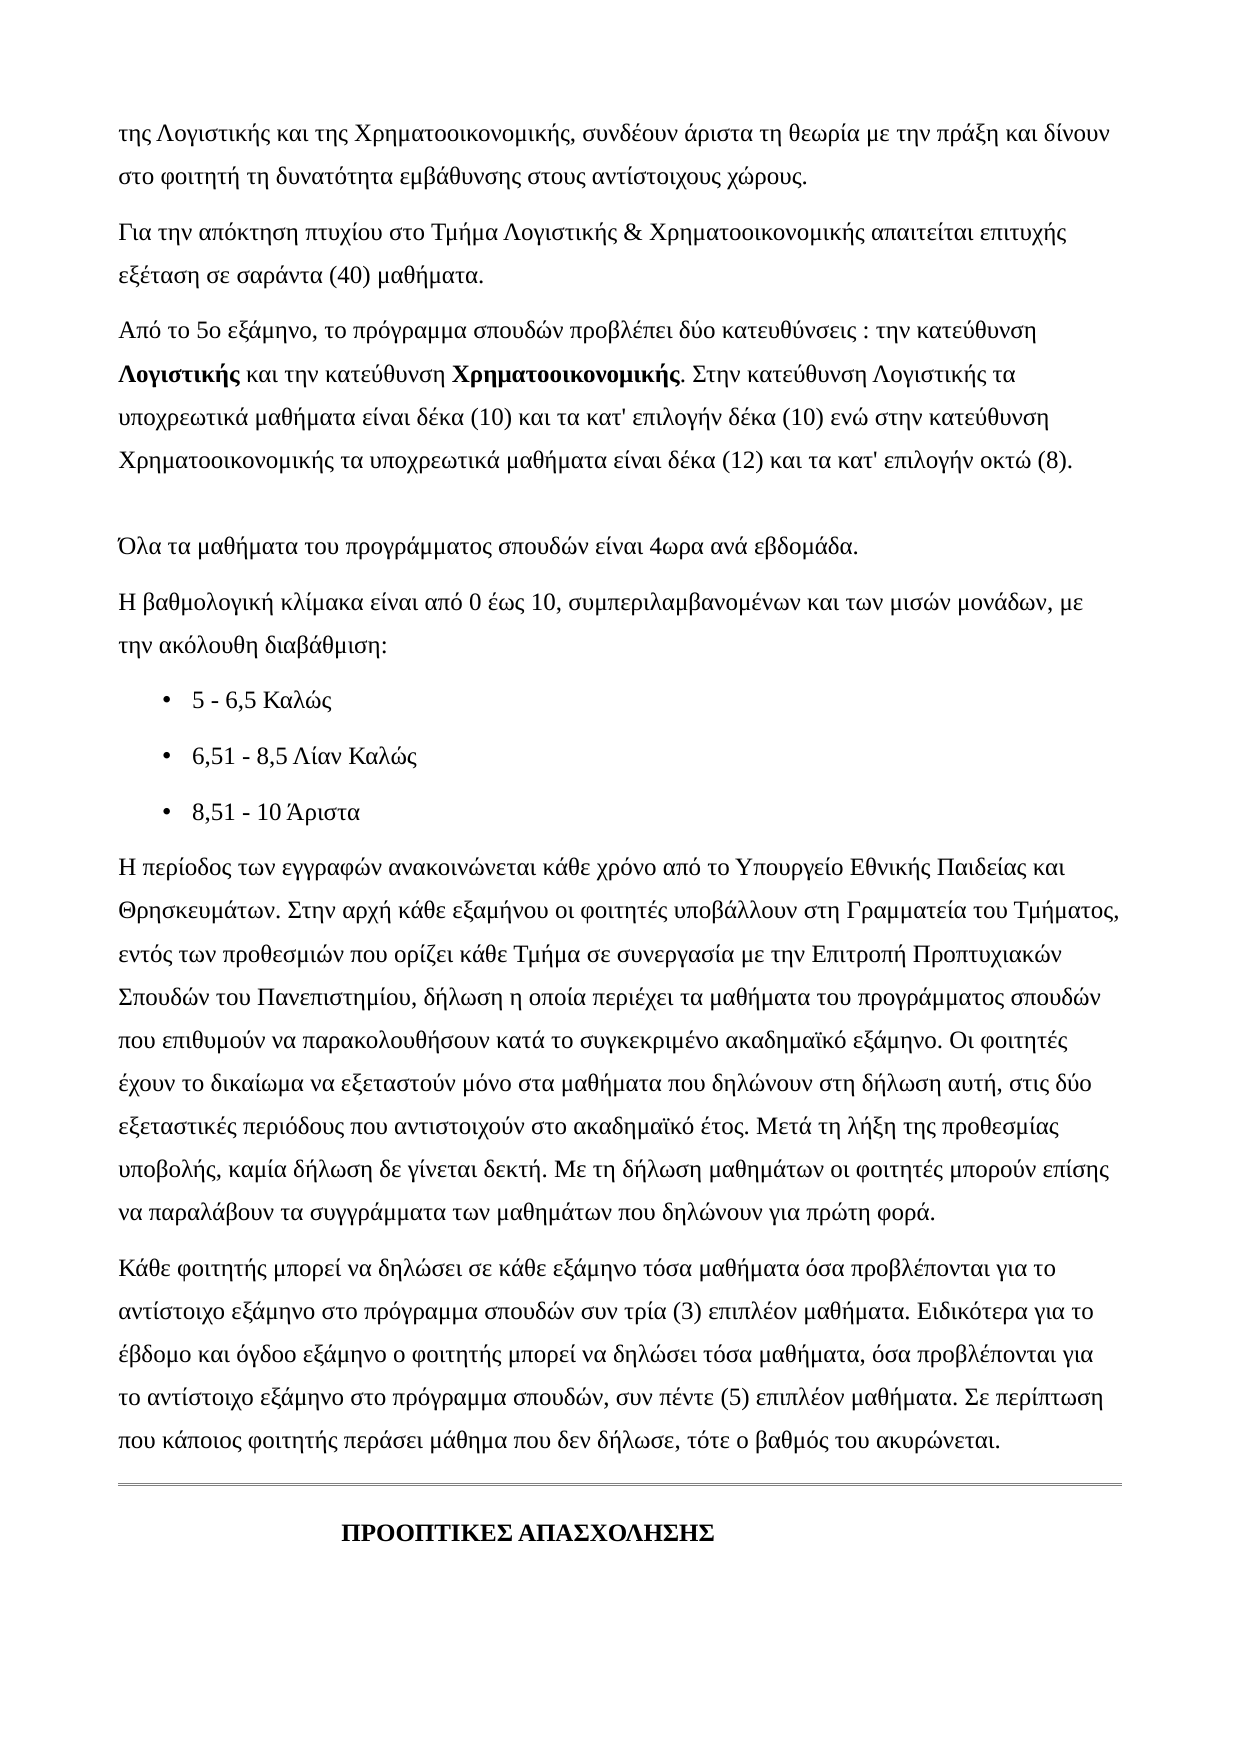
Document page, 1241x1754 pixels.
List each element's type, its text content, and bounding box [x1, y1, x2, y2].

list 8,51 - 10 Άριστα [162, 797, 1122, 826]
text Η περίοδος των εγγραφών ανακοινώνεται κάθε χρόνο από το Υπουργείο Εθνικής Παιδείας και Θρησκευμάτων. Στην αρχή κάθε εξαμήνου οι φοιτητές υποβάλλουν στη Γραμματεία του Τμήματος, εντός των προθεσμιών που ορίζει κάθε Τμήμα σε συνεργασία με την Επιτροπή Προπτυχιακών Σπουδών του Πανεπιστημίου, δήλωση η οποία περιέχει τα μαθήματα του προγράμματος σπουδών που επιθυμούν να παρακολουθήσουν κατά το συγκεκριμένο ακαδημαϊκό εξάμηνο. Οι φοιτητές έχουν το δικαίωμα να εξεταστούν μόνο στα μαθήματα που δηλώνουν στη δήλωση αυτή, στις δύο εξεταστικές περιόδους που αντιστοιχούν στο ακαδημαϊκό έτος. Μετά τη λήξη της προθεσμίας υποβολής, καμία δήλωση δε γίνεται δεκτή. Με τη δήλωση μαθημάτων οι φοιτητές μπορούν επίσης να παραλάβουν τα συγγράμματα των μαθημάτων που δηλώνουν για πρώτη φορά. [118, 852, 1122, 1226]
text Η βαθμολογική κλίμακα είναι από 0 έως 10, συμπεριλαμβανομένων και των μισών μονάδων, με την ακόλουθη διαβάθμιση: [118, 587, 1122, 659]
list 5 - 6,5 Καλώς [162, 686, 1122, 714]
list 6,51 - 8,5 Λίαν Καλώς [162, 741, 1122, 770]
text Από το 5ο εξάμηνο, το πρόγραμμα σπουδών προβλέπει δύο κατευθύνσεις : την κατεύθυνση Λογιστικής και την κατεύθυνση Χρηματοοικονομικής. Στην κατεύθυνση Λογιστικής τα υποχρεωτικά μαθήματα είναι δέκα (10) και τα κατ' επιλογήν δέκα (10) ενώ στην κατεύθυνση Χρηματοοικονομικής τα υποχρεωτικά μαθήματα είναι δέκα (12) και τα κατ' επιλογήν οκτώ (8). Όλα τα μαθήματα του προγράμματος σπουδών είναι 4ωρα ανά εβδομάδα. [118, 316, 1122, 560]
table_header ΠΡΟΟΠΤΙΚΕΣ ΑΠΑΣΧΟΛΗΣΗΣ [118, 1515, 938, 1579]
text Για την απόκτηση πτυχίου στο Τμήμα Λογιστικής & Χρηματοοικονομικής απαιτείται επιτυχής εξέταση σε σαράντα (40) μαθήματα. [118, 217, 1122, 289]
text Κάθε φοιτητής μπορεί να δηλώσει σε κάθε εξάμηνο τόσα μαθήματα όσα προβλέπονται για το αντίστοιχο εξάμηνο στο πρόγραμμα σπουδών συν τρία (3) επιπλέον μαθήματα. Ειδικότερα για το έβδομο και όγδοο εξάμηνο ο φοιτητής μπορεί να δηλώσει τόσα μαθήματα, όσα προβλέπονται για το αντίστοιχο εξάμηνο στο πρόγραμμα σπουδών, συν πέντε (5) επιπλέον μαθήματα. Σε περίπτωση που κάποιος φοιτητής περάσει μάθημα που δεν δήλωσε, τότε ο βαθμός του ακυρώνεται. [118, 1253, 1122, 1454]
text της Λογιστικής και της Χρηματοοικονομικής, συνδέουν άριστα τη θεωρία με την πράξη και δίνουν στο φοιτητή τη δυνατότητα εμβάθυνσης στους αντίστοιχους χώρους. [118, 118, 1122, 190]
table_cell [118, 1579, 938, 1613]
